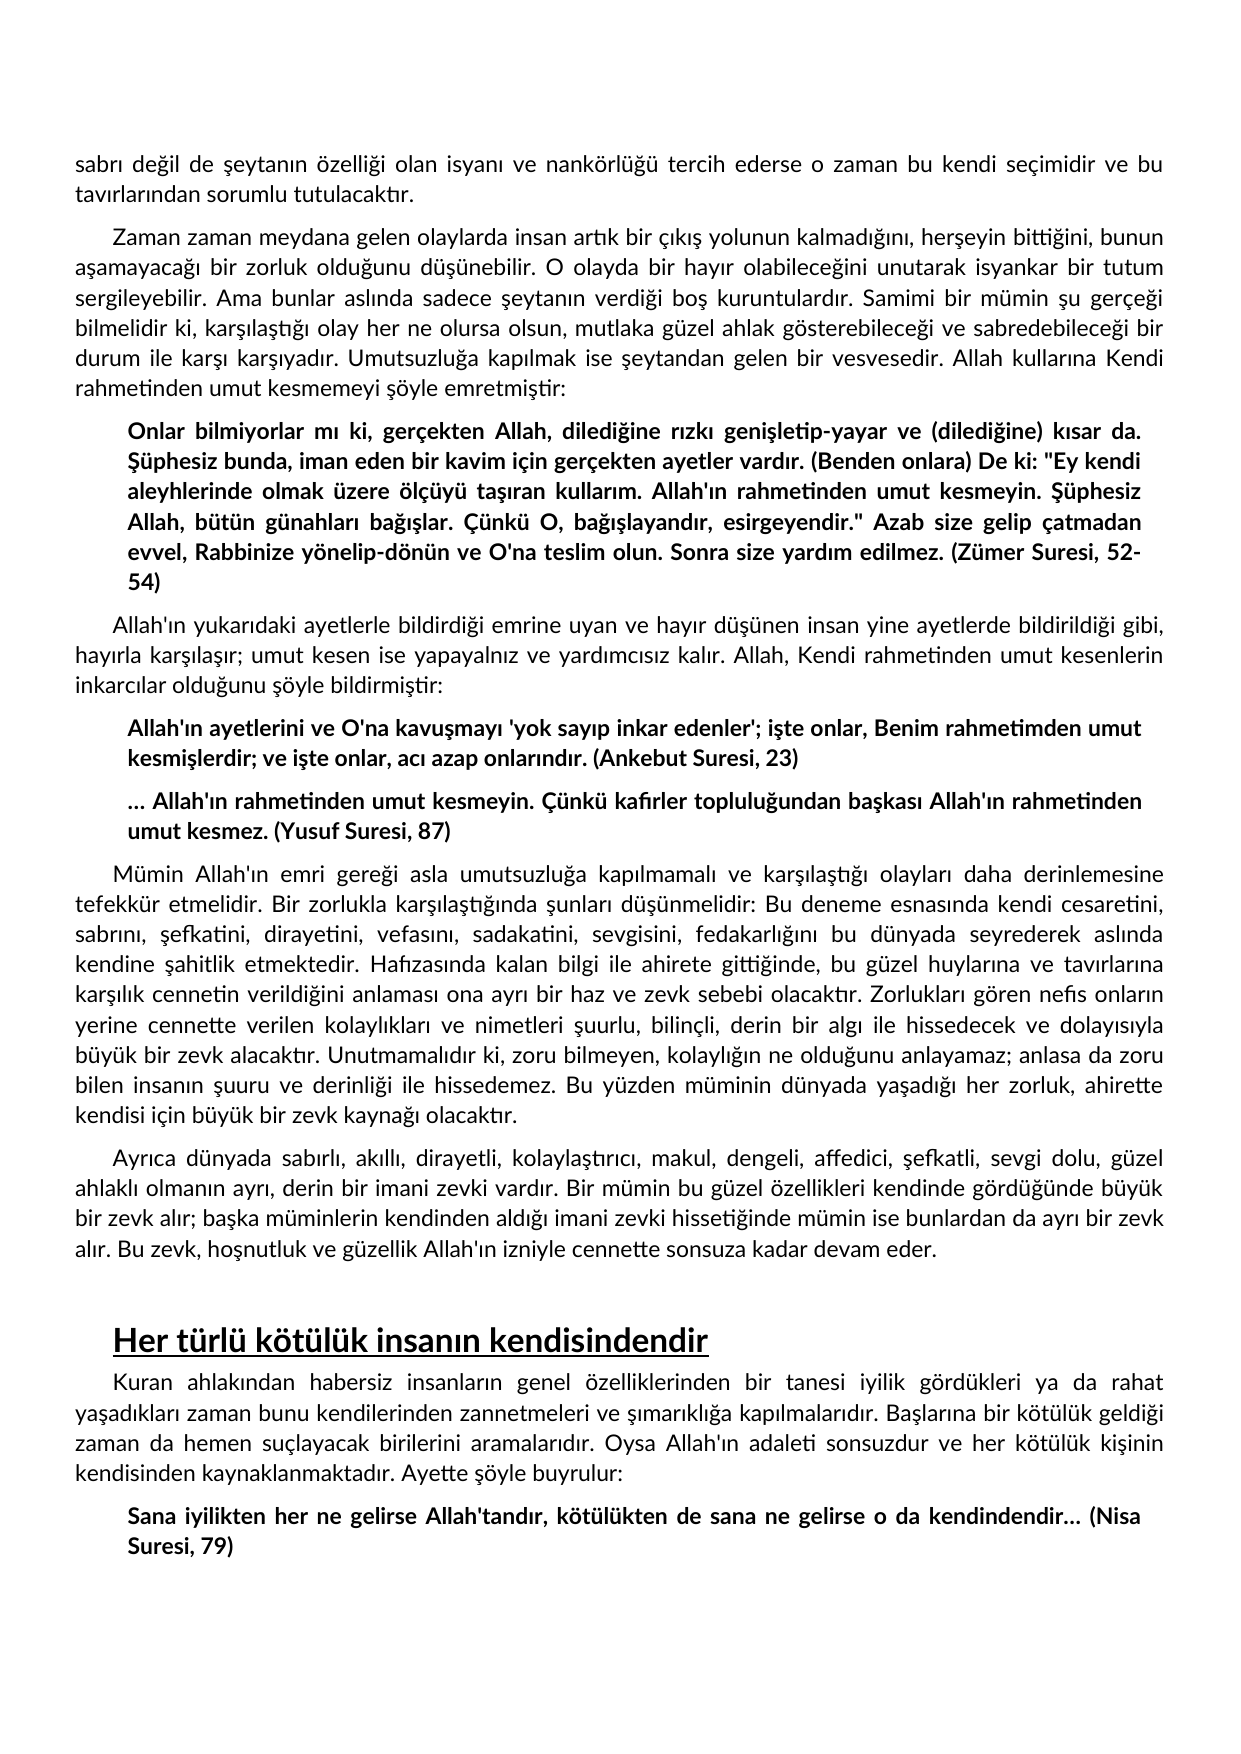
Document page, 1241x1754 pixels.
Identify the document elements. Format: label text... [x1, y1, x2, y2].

text Onlar bilmiyorlar mı ki, gerçekten Allah, dilediğine rızkı genişletip-yayar ve (dilediğine) kısar da. Şüphesiz bunda, iman eden bir kavim için gerçekten ayetler vardır. (Benden onlara) De ki: "Ey kendi aleyhlerinde olmak üzere ölçüyü taşıran kullarım. Allah'ın rahmetinden umut kesmeyin. Şüphesiz Allah, bütün günahları bağışlar. Çünkü O, bağışlayandır, esirgeyendir." Azab size gelip çatmadan evvel, Rabbinize yönelip-dönün ve O'na teslim olun. Sonra size yardım edilmez. (Zümer Suresi, 52-54) [127, 417, 1143, 595]
text Zaman zaman meydana gelen olaylarda insan artık bir çıkış yolunun kalmadığını, herşeyin bittiğini, bunun aşamayacağı bir zorluk olduğunu düşünebilir. O olayda bir hayır olabileceğini unutarak isyankar bir tutum sergileyebilir. Ama bunlar aslında sadece şeytanın verdiği boş kuruntulardır. Samimi bir mümin şu gerçeği bilmelidir ki, karşılaştığı olay her ne olursa olsun, mutlaka güzel ahlak gösterebileceği ve sabredebileceği bir durum ile karşı karşıyadır. Umutsuzluğa kapılmak ise şeytandan gelen bir vesvesedir. Allah kullarına Kendi rahmetinden umut kesmemeyi şöyle emretmiştir: [75, 223, 1165, 401]
text Ayrıca dünyada sabırlı, akıllı, dirayetli, kolaylaştırıcı, makul, dengeli, affedici, şefkatli, sevgi dolu, güzel ahlaklı olmanın ayrı, derin bir imani zevki vardır. Bir mümin bu güzel özellikleri kendinde gördüğünde büyük bir zevk alır; başka müminlerin kendinden aldığı imani zevki hissetiğinde mümin ise bunlardan da ayrı bir zevk alır. Bu zevk, hoşnutluk ve güzellik Allah'ın izniyle cennette sonsuza kadar devam eder. [75, 1144, 1165, 1262]
text Allah'ın yukarıdaki ayetlerle bildirdiği emrine uyan ve hayır düşünen insan yine ayetlerde bildirildiği gibi, hayırla karşılaşır; umut kesen ise yapayalnız ve yardımcısız kalır. Allah, Kendi rahmetinden umut kesenlerin inkarcılar olduğunu şöyle bildirmiştir: [75, 610, 1165, 698]
text Allah'ın ayetlerini ve O'na kavuşmayı 'yok sayıp inkar edenler'; işte onlar, Benim rahmetimden umut kesmişlerdir; ve işte onlar, acı azap onlarındır. (Ankebut Suresi, 23) [127, 713, 1143, 771]
text Mümin Allah'ın emri gereği asla umutsuzluğa kapılmamalı ve karşılaştığı olayları daha derinlemesine tefekkür etmelidir. Bir zorlukla karşılaştığında şunları düşünmelidir: Bu deneme esnasında kendi cesaretini, sabrını, şefkatini, dirayetini, vefasını, sadakatini, sevgisini, fedakarlığını bu dünyada seyrederek aslında kendine şahitlik etmektedir. Hafızasında kalan bilgi ile ahirete gittiğinde, bu güzel huylarına ve tavırlarına karşılık cennetin verildiğini anlaması ona ayrı bir haz ve zevk sebebi olacaktır. Zorlukları gören nefis onların yerine cennette verilen kolaylıkları ve nimetleri şuurlu, bilinçli, derin bir algı ile hissedecek ve dolayısıyla büyük bir zevk alacaktır. Unutmamalıdır ki, zoru bilmeyen, kolaylığın ne olduğunu anlayamaz; anlasa da zoru bilen insanın şuuru ve derinliği ile hissedemez. Bu yüzden müminin dünyada yaşadığı her zorluk, ahirette kendisi için büyük bir zevk kaynağı olacaktır. [75, 859, 1165, 1128]
text Sana iyilikten her ne gelirse Allah'tandır, kötülükten de sana ne gelirse o da kendindendir… (Nisa Suresi, 79) [127, 1501, 1143, 1559]
text sabrı değil de şeytanın özelliği olan isyanı ve nankörlüğü tercih ederse o zaman bu kendi seçimidir ve bu tavırlarından sorumlu tutulacaktır. [75, 150, 1165, 208]
text … Allah'ın rahmetinden umut kesmeyin. Çünkü kafirler topluluğundan başkası Allah'ın rahmetinden umut kesmez. (Yusuf Suresi, 87) [127, 786, 1143, 844]
text Kuran ahlakından habersiz insanların genel özelliklerinden bir tanesi iyilik gördükleri ya da rahat yaşadıkları zaman bunu kendilerinden zannetmeleri ve şımarıklığa kapılmalarıdır. Başlarına bir kötülük geldiği zaman da hemen suçlayacak birilerini aramalarıdır. Oysa Allah'ın adaleti sonsuzdur ve her kötülük kişinin kendisinden kaynaklanmaktadır. Ayette şöyle buyrulur: [75, 1368, 1165, 1486]
subtitle Her türlü kötülük insanın kendisindendir [112, 1320, 1165, 1360]
